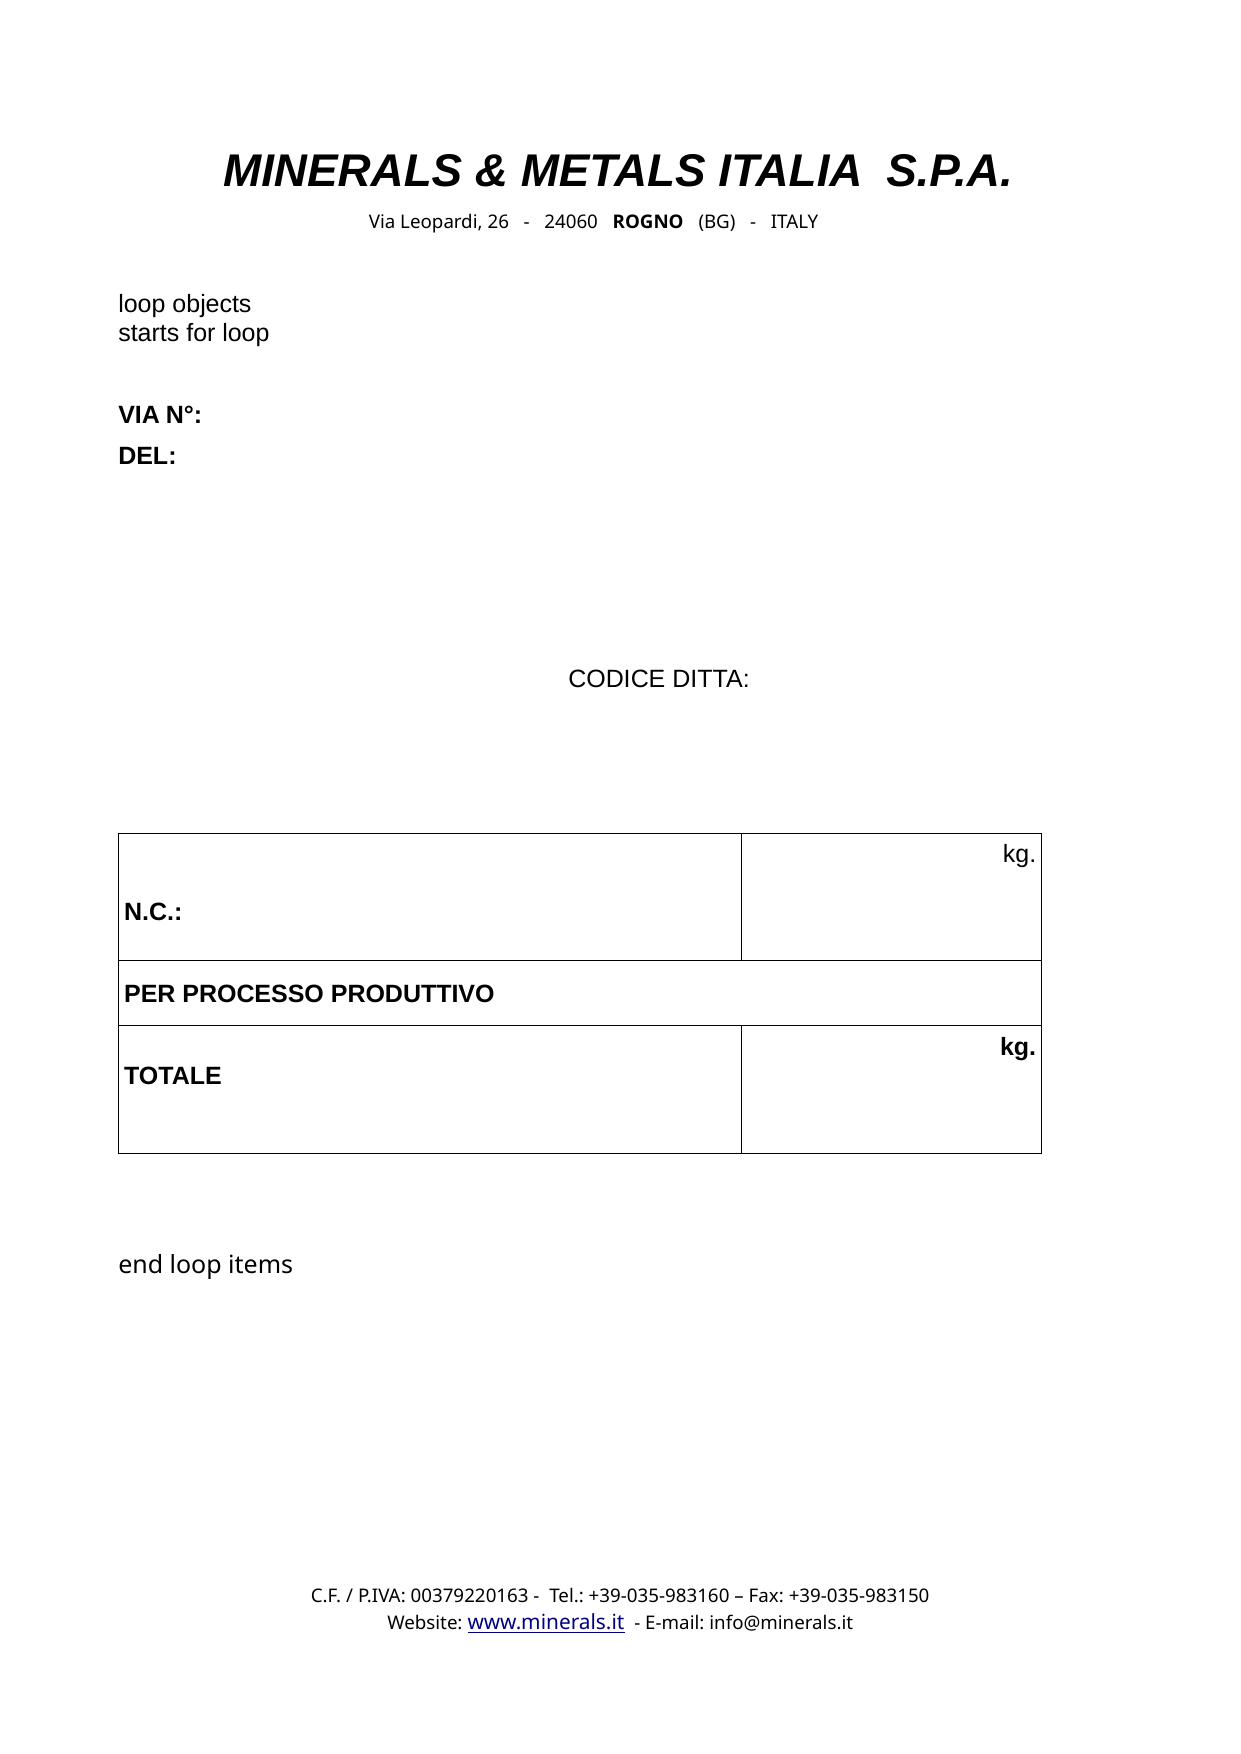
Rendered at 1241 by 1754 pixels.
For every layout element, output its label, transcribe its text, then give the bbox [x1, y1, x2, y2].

table_cell [741, 1154, 1042, 1218]
table_header <item.product_id.combine_name_description> N.C.: <item.product_id.combine_name> [119, 834, 741, 960]
text </if> [118, 1218, 1122, 1246]
table_cell [118, 1154, 445, 1218]
text starts for loop [118, 318, 1122, 346]
text DEL: <"%s/%s/%s"%(o.date_start[8:10],o.date_start[5:7],o.date_start[:4])> [118, 441, 1122, 470]
table_cell PER PROCESSO PRODUTTIVO [119, 961, 1041, 1025]
text CODICE DITTA: <o.company_id.partner_id.combine_name_internal> [118, 664, 1122, 721]
table_cell kg. <get_thousand_separator(1000*0.01*item.product_qty*(100 - item.via_hygro))> [742, 1026, 1041, 1153]
table_cell TOTALE [119, 1026, 741, 1153]
table_cell [445, 1154, 741, 1218]
text <o.company_id.partner_id.address[0].zip> <o.company_id.partner_id.address[0].city> [118, 565, 1122, 651]
text <o.company_id.partner_id.address[0].street> [118, 524, 1122, 553]
text loop objects [118, 289, 1122, 318]
subtitle VIA N°: <o.via_number[3:]> [118, 400, 1122, 429]
text <if test="item.product_id.is_coal"> [118, 346, 1122, 375]
table_header kg. <get_thousand_separator(1000*0.01*item.product_qty*(100 - item.via_hygro))> [742, 834, 1041, 960]
text <o.company_id.name> [118, 483, 1122, 511]
text end loop items [118, 1246, 1122, 1280]
